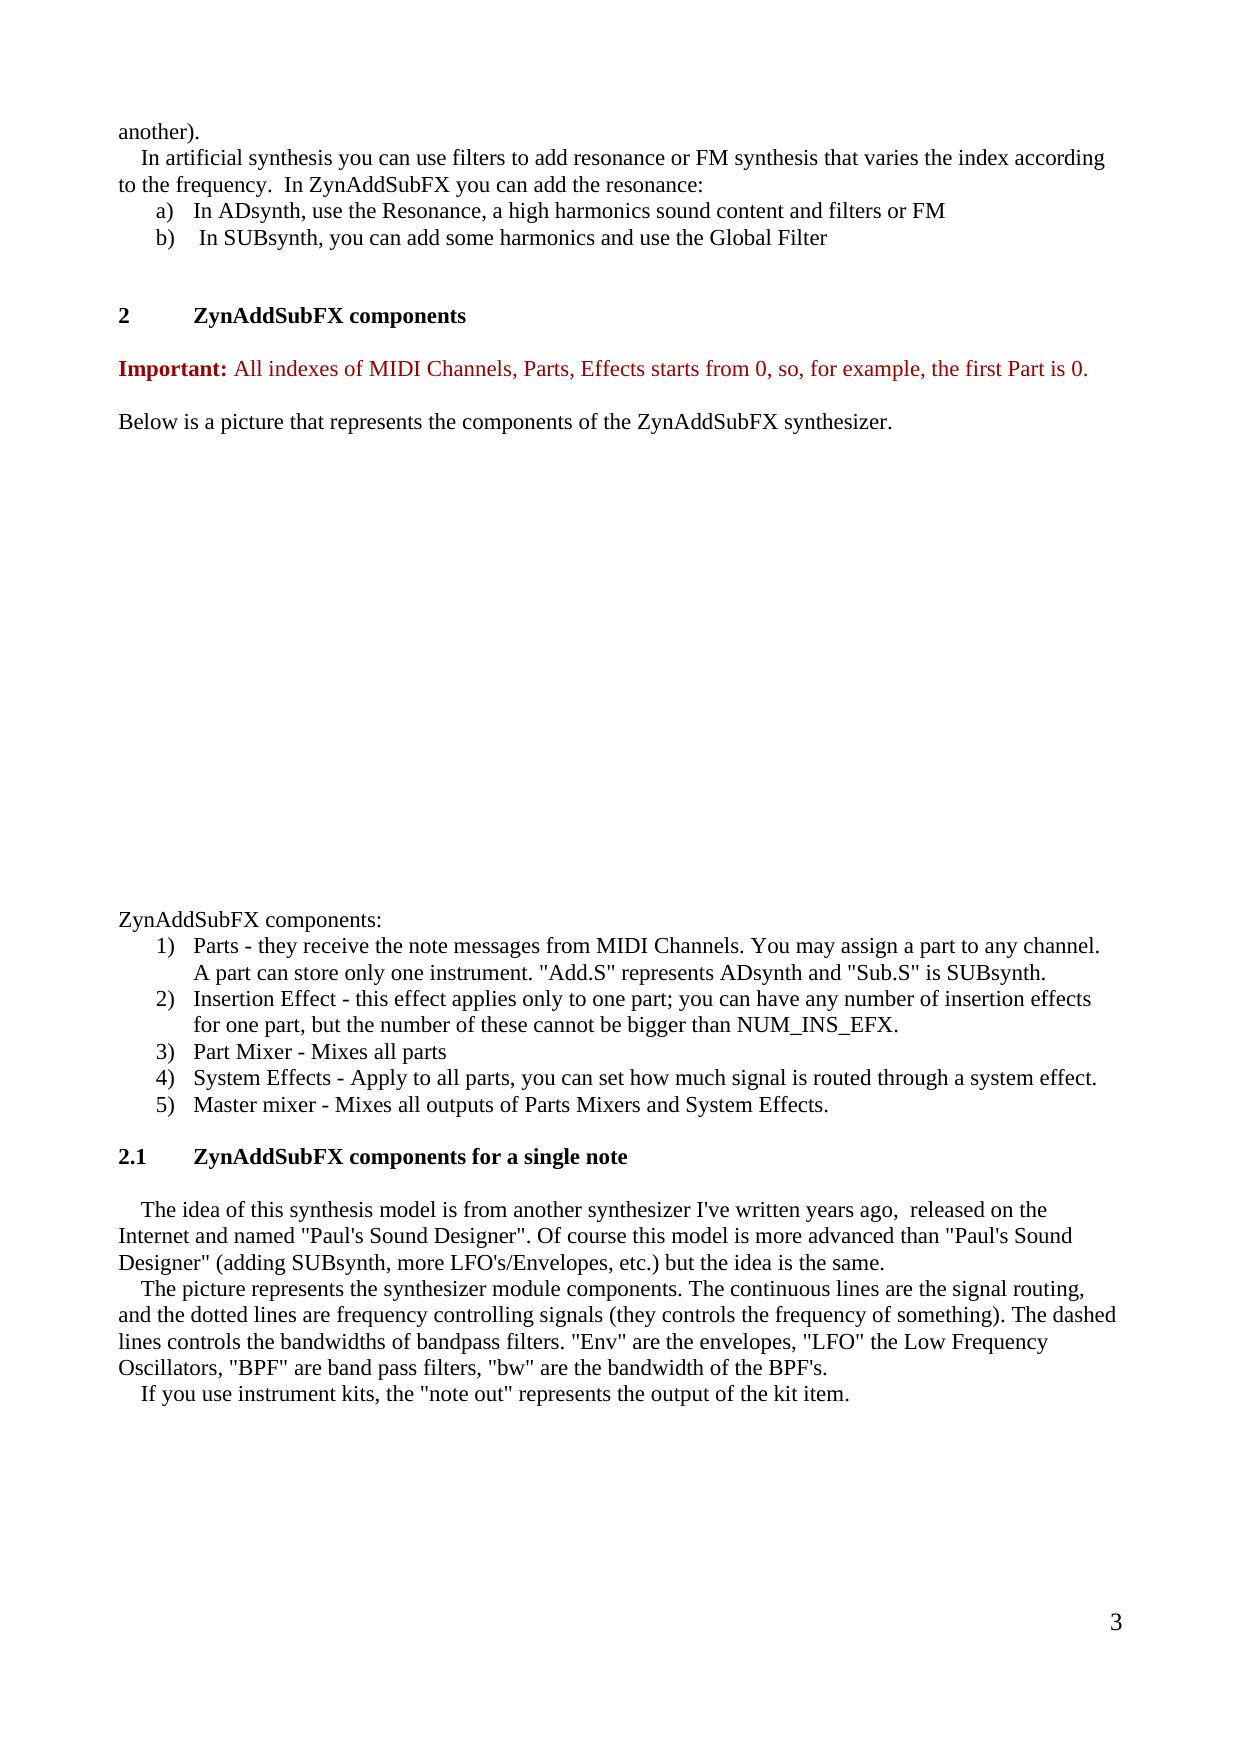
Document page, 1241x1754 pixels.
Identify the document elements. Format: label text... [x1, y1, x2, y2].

text Below is a picture that represents the components of the ZynAddSubFX synthesizer. [118, 408, 1122, 434]
list ZynAddSubFX components [118, 303, 1122, 329]
list Master mixer - Mixes all outputs of Parts Mixers and System Effects. [156, 1091, 1122, 1117]
text In artificial synthesis you can use filters to add resonance or FM synthesis that varies the index according to the frequency. In ZynAddSubFX you can add the resonance: [118, 144, 1122, 197]
list In SUBsynth, you can add some harmonics and use the Global Filter [156, 223, 1122, 250]
text another). [118, 118, 1122, 144]
list ZynAddSubFX components for a single note [118, 1143, 1122, 1170]
list Part Mixer - Mixes all parts [156, 1038, 1122, 1064]
list Insertion Effect - this effect applies only to one part; you can have any number of insertion effects for one part, but the number of these cannot be bigger than NUM_INS_EFX. [156, 985, 1122, 1038]
text The idea of this synthesis model is from another synthesizer I've written years ago, released on the Internet and named "Paul's Sound Designer". Of course this model is more advanced than "Paul's Sound Designer" (adding SUBsynth, more LFO's/Envelopes, etc.) but the idea is the same. [118, 1196, 1122, 1275]
list System Effects - Apply to all parts, you can set how much signal is routed through a system effect. [156, 1064, 1122, 1091]
text Important: All indexes of MIDI Channels, Parts, Effects starts from 0, so, for example, the first Part is 0. [118, 355, 1122, 382]
text ZynAddSubFX components: [118, 906, 1122, 932]
text If you use instrument kits, the "note out" represents the output of the kit item. [118, 1381, 1122, 1407]
text The picture represents the synthesizer module components. The continuous lines are the signal routing, and the dotted lines are frequency controlling signals (they controls the frequency of something). The dashed lines controls the bandwidths of bandpass filters. "Env" are the envelopes, "LFO" the Low Frequency Oscillators, "BPF" are band pass filters, "bw" are the bandwidth of the BPF's. [118, 1275, 1122, 1381]
list In ADsynth, use the Resonance, a high harmonics sound content and filters or FM [156, 197, 1122, 223]
list Parts - they receive the note messages from MIDI Channels. You may assign a part to any channel. A part can store only one instrument. "Add.S" represents ADsynth and "Sub.S" is SUBsynth. [156, 932, 1122, 985]
